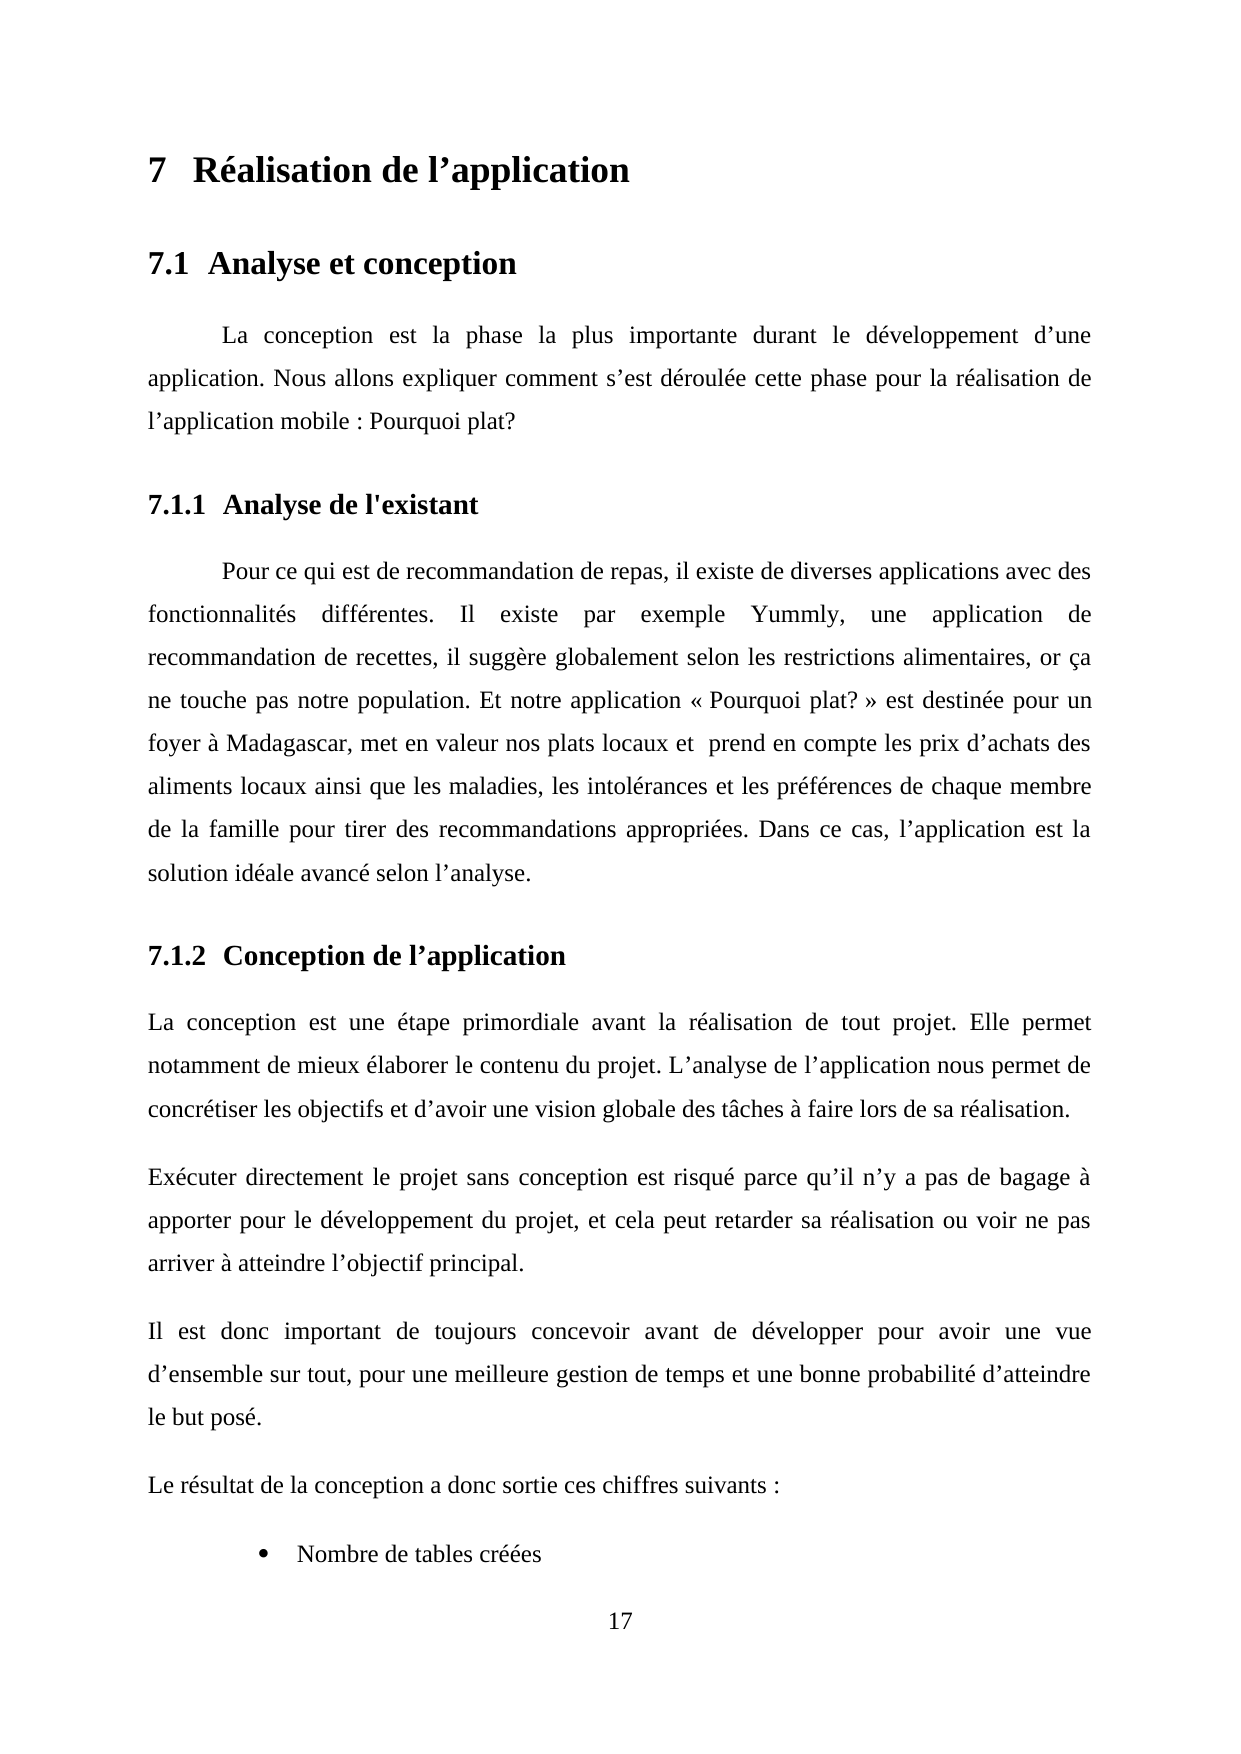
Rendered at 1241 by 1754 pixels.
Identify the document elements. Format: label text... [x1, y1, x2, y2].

subtitle Analyse et conception [148, 244, 1092, 282]
text La conception est une étape primordiale avant la réalisation de tout projet. Elle permet notamment de mieux élaborer le contenu du projet. L’analyse de l’application nous permet de concrétiser les objectifs et d’avoir une vision globale des tâches à faire lors de sa réalisation. [148, 1007, 1092, 1122]
text Il est donc important de toujours concevoir avant de développer pour avoir une vue d’ensemble sur tout, pour une meilleure gestion de temps et une bonne probabilité d’atteindre le but posé. [148, 1316, 1092, 1431]
list Nombre de tables créées [259, 1539, 1092, 1567]
subtitle Analyse de l'existant [148, 487, 1092, 520]
text Pour ce qui est de recommandation de repas, il existe de diverses applications avec des fonctionnalités différentes. Il existe par exemple Yummly, une application de recommandation de recettes, il suggère globalement selon les restrictions alimentaires, or ça ne touche pas notre population. Et notre application « Pourquoi plat? » est destinée pour un foyer à Madagascar, met en valeur nos plats locaux et prend en compte les prix d’achats des aliments locaux ainsi que les maladies, les intolérances et les préférences de chaque membre de la famille pour tirer des recommandations appropriées. Dans ce cas, l’application est la solution idéale avancé selon l’analyse. [148, 556, 1092, 886]
text Le résultat de la conception a donc sortie ces chiffres suivants : [148, 1471, 1092, 1499]
text La conception est la phase la plus importante durant le développement d’une application. Nous allons expliquer comment s’est déroulée cette phase pour la réalisation de l’application mobile : Pourquoi plat? [148, 320, 1092, 435]
text Exécuter directement le projet sans conception est risqué parce qu’il n’y a pas de bagage à apporter pour le développement du projet, et cela peut retarder sa réalisation ou voir ne pas arriver à atteindre l’objectif principal. [148, 1162, 1092, 1277]
subtitle Réalisation de l’application [148, 148, 1092, 191]
subtitle Conception de l’application [148, 938, 1092, 972]
